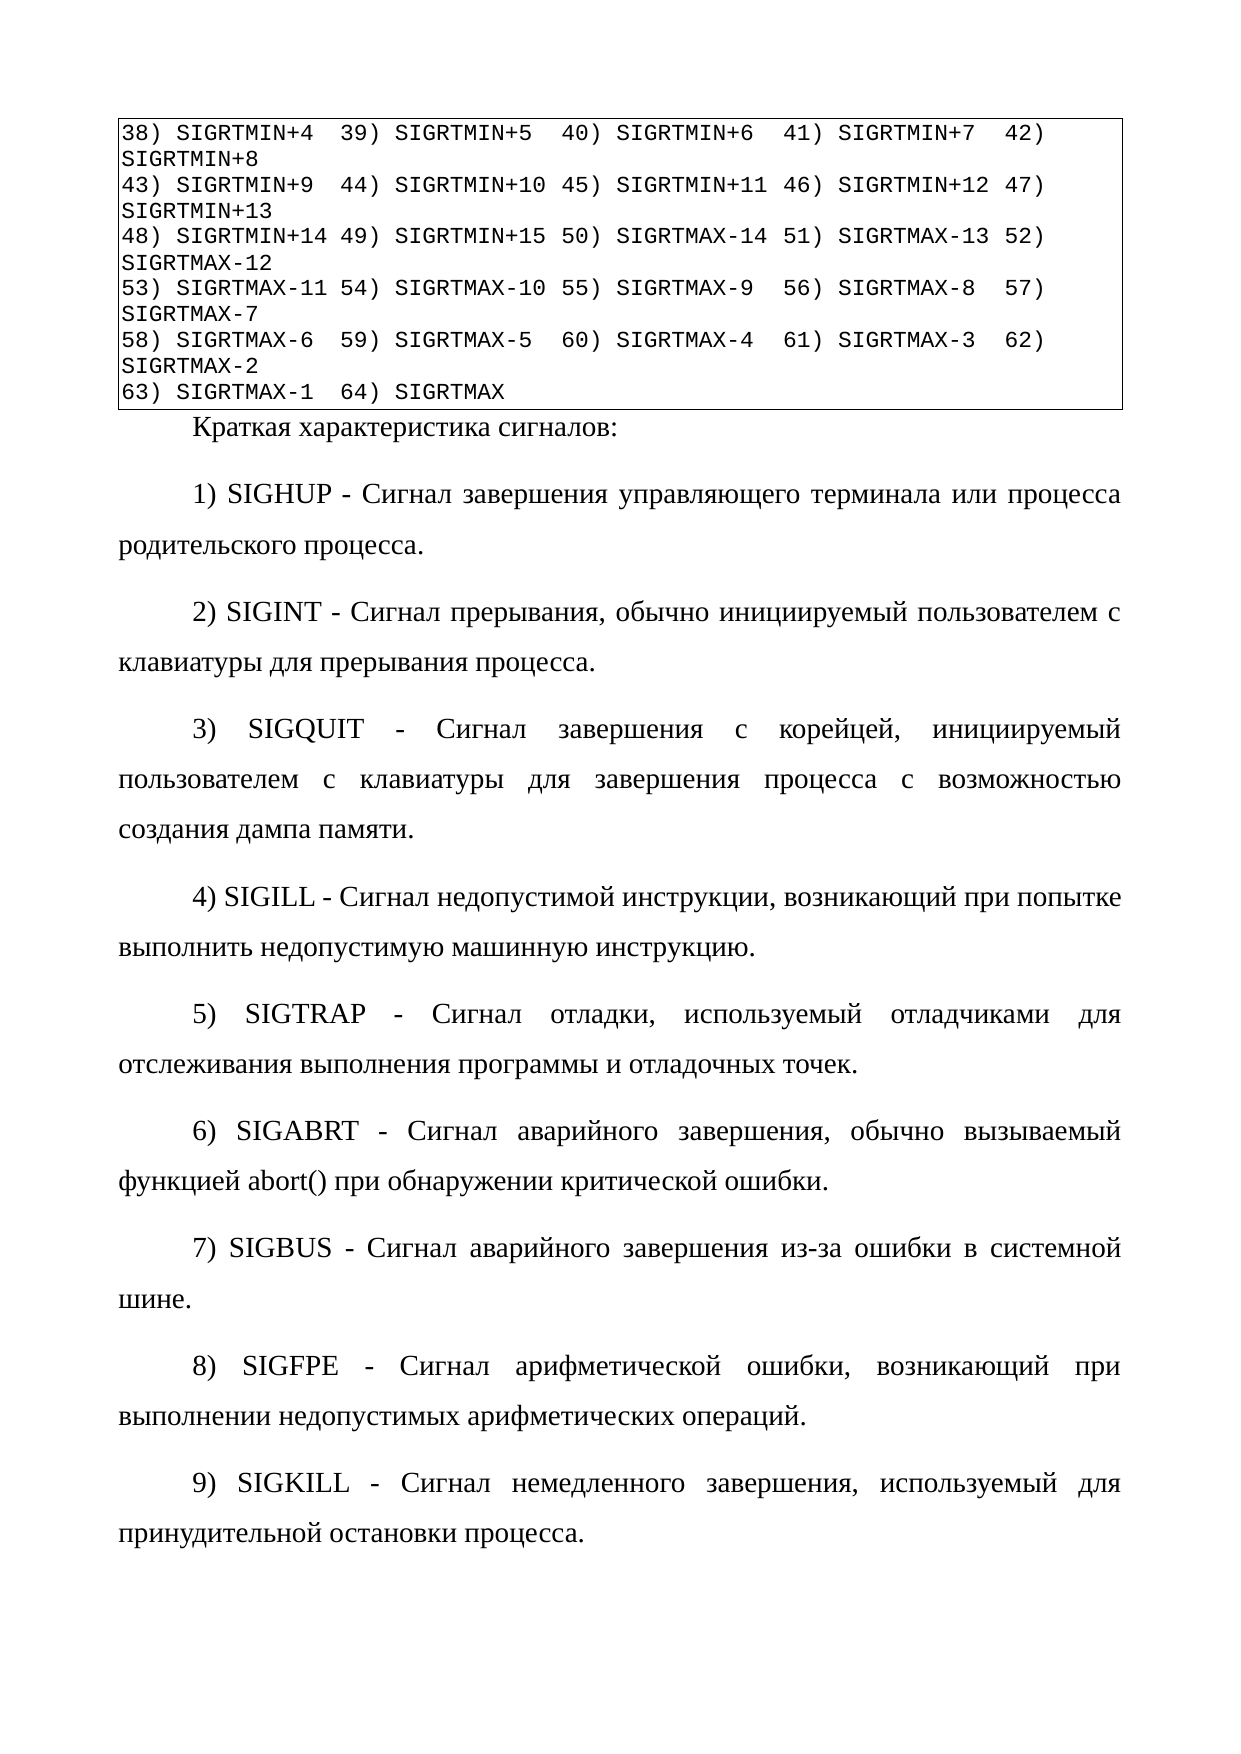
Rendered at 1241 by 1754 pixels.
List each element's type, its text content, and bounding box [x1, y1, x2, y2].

text 38) SIGRTMIN+4 39) SIGRTMIN+5 40) SIGRTMIN+6 41) SIGRTMIN+7 42) SIGRTMIN+8 [119, 119, 1122, 170]
text 58) SIGRTMAX-6 59) SIGRTMAX-5 60) SIGRTMAX-4 61) SIGRTMAX-3 62) SIGRTMAX-2 [119, 326, 1122, 377]
text 8) SIGFPE - Сигнал арифметической ошибки, возникающий при выполнении недопустимых арифметических операций. [118, 1348, 1122, 1432]
text 3) SIGQUIT - Сигнал завершения с корейцей, инициируемый пользователем с клавиатуры для завершения процесса с возможностью создания дампа памяти. [118, 711, 1122, 845]
text 63) SIGRTMAX-1 64) SIGRTMAX [119, 377, 1122, 409]
text 7) SIGBUS - Сигнал аварийного завершения из-за ошибки в системной шине. [118, 1231, 1122, 1314]
text 6) SIGABRT - Сигнал аварийного завершения, обычно вызываемый функцией abort() при обнаружении критической ошибки. [118, 1113, 1122, 1197]
text 9) SIGKILL - Сигнал немедленного завершения, используемый для принудительной остановки процесса. [118, 1465, 1122, 1549]
text 1) SIGHUP - Сигнал завершения управляющего терминала или процесса родительского процесса. [118, 476, 1122, 560]
text 48) SIGRTMIN+14 49) SIGRTMIN+15 50) SIGRTMAX-14 51) SIGRTMAX-13 52) SIGRTMAX-12 [119, 222, 1122, 274]
text 2) SIGINT - Сигнал прерывания, обычно инициируемый пользователем с клавиатуры для прерывания процесса. [118, 594, 1122, 678]
text 5) SIGTRAP - Сигнал отладки, используемый отладчиками для отслеживания выполнения программы и отладочных точек. [118, 996, 1122, 1080]
text Краткая характеристика сигналов: [118, 410, 1122, 443]
text 53) SIGRTMAX-11 54) SIGRTMAX-10 55) SIGRTMAX-9 56) SIGRTMAX-8 57) SIGRTMAX-7 [119, 274, 1122, 326]
text 43) SIGRTMIN+9 44) SIGRTMIN+10 45) SIGRTMIN+11 46) SIGRTMIN+12 47) SIGRTMIN+13 [119, 170, 1122, 222]
text 4) SIGILL - Сигнал недопустимой инструкции, возникающий при попытке выполнить недопустимую машинную инструкцию. [118, 879, 1122, 962]
